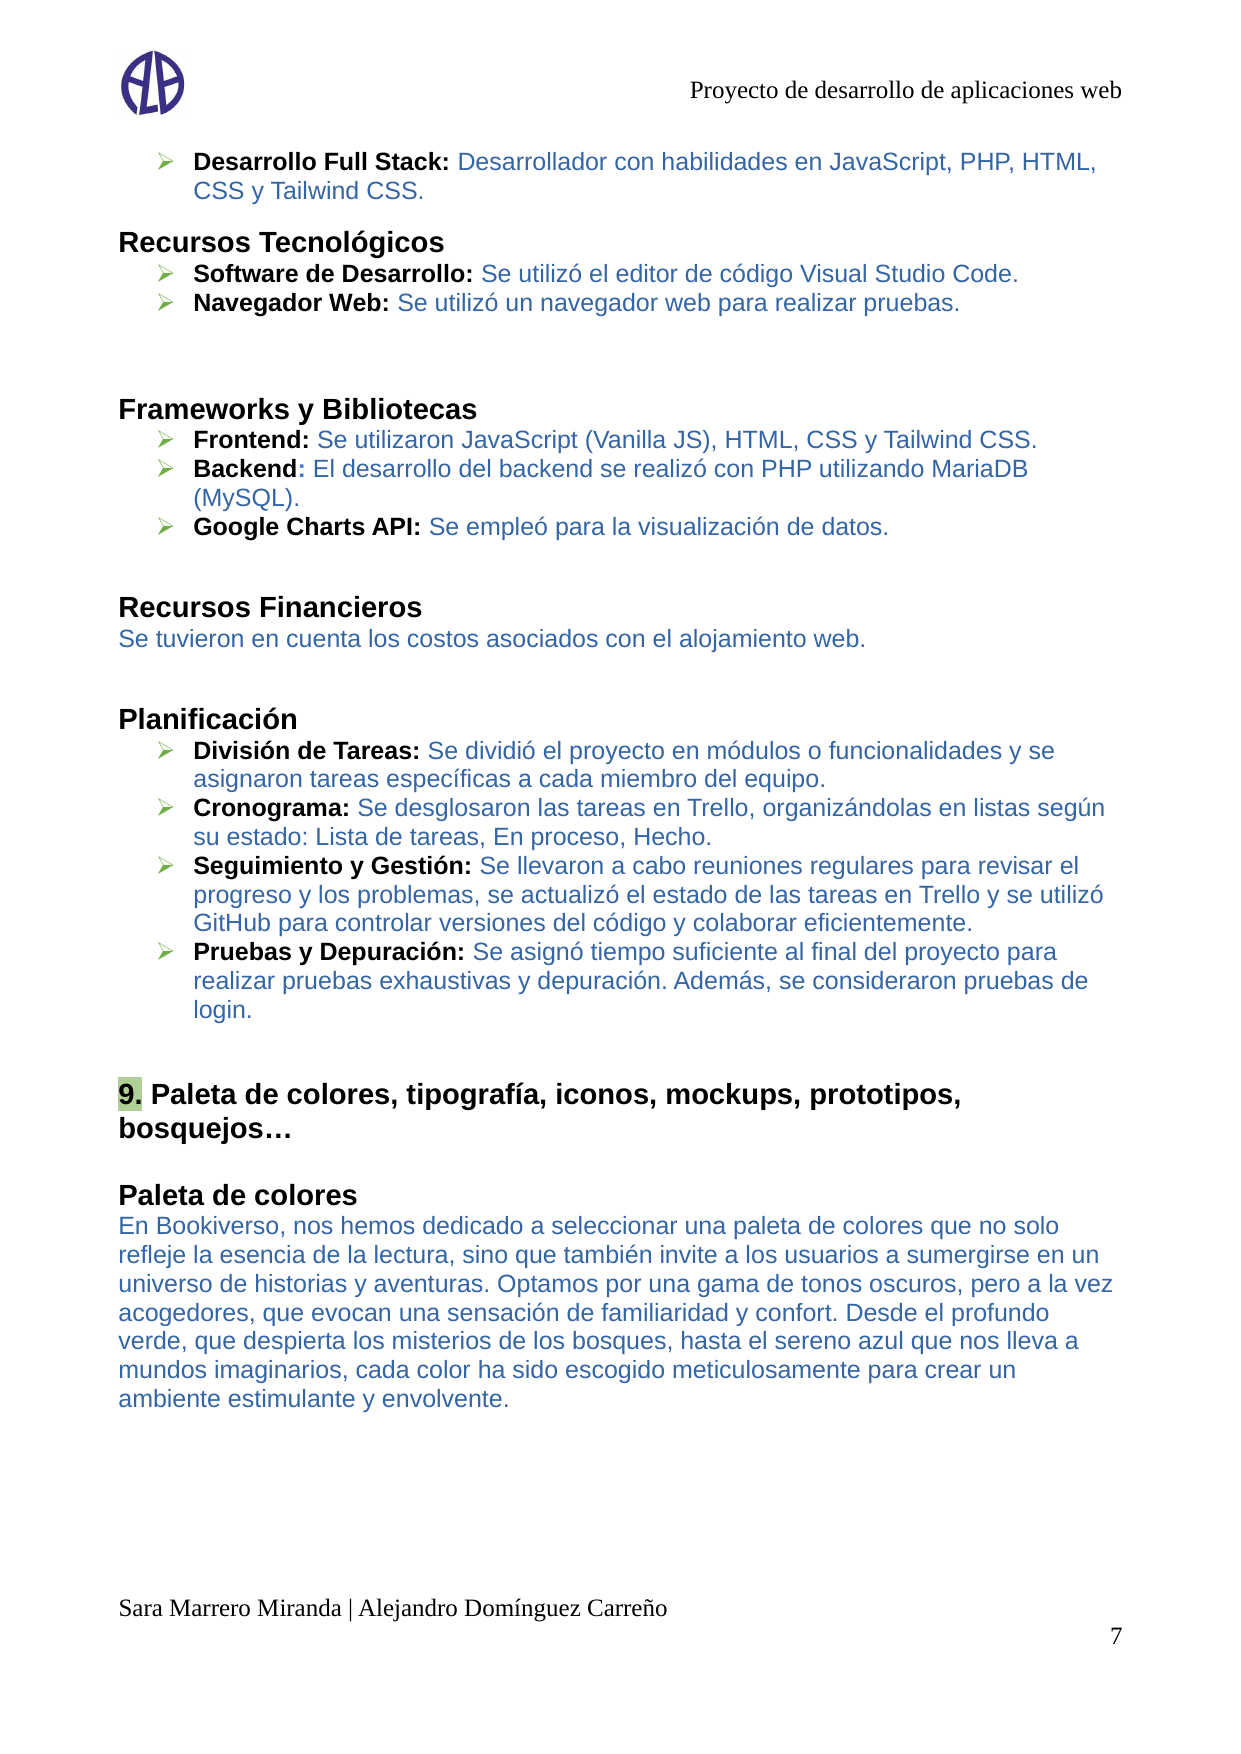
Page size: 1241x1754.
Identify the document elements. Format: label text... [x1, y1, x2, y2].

list Pruebas y Depuración: Se asignó tiempo suficiente al final del proyecto para realizar pruebas exhaustivas y depuración. Además, se consideraron pruebas de login. [156, 937, 1122, 1023]
subtitle Recursos Financieros [118, 590, 1122, 624]
subtitle 9. Paleta de colores, tipografía, iconos, mockups, prototipos, bosquejos… [118, 1077, 1122, 1144]
subtitle Frameworks y Bibliotecas [118, 392, 1122, 425]
list Backend: El desarrollo del backend se realizó con PHP utilizando MariaDB (MySQL). [156, 454, 1122, 512]
subtitle Planificación [118, 702, 1122, 736]
list Seguimiento y Gestión: Se llevaron a cabo reuniones regulares para revisar el progreso y los problemas, se actualizó el estado de las tareas en Trello y se utilizó GitHub para controlar versiones del código y colaborar eficientemente. [156, 851, 1122, 937]
subtitle Recursos Tecnológicos [118, 225, 1122, 259]
list Cronograma: Se desglosaron las tareas en Trello, organizándolas en listas según su estado: Lista de tareas, En proceso, Hecho. [156, 793, 1122, 851]
list Navegador Web: Se utilizó un navegador web para realizar pruebas. [156, 288, 1122, 317]
list Frontend: Se utilizaron JavaScript (Vanilla JS), HTML, CSS y Tailwind CSS. [156, 425, 1122, 454]
picture [119, 49, 186, 116]
list Software de Desarrollo: Se utilizó el editor de código Visual Studio Code. [156, 259, 1122, 288]
list Google Charts API: Se empleó para la visualización de datos. [156, 512, 1122, 541]
list División de Tareas: Se dividió el proyecto en módulos o funcionalidades y se asignaron tareas específicas a cada miembro del equipo. [156, 736, 1122, 793]
subtitle Paleta de colores [118, 1178, 1122, 1211]
text Se tuvieron en cuenta los costos asociados con el alojamiento web. [118, 624, 1122, 652]
list Desarrollo Full Stack: Desarrollador con habilidades en JavaScript, PHP, HTML, CSS y Tailwind CSS. [156, 147, 1122, 204]
text En Bookiverso, nos hemos dedicado a seleccionar una paleta de colores que no solo refleje la esencia de la lectura, sino que también invite a los usuarios a sumergirse en un universo de historias y aventuras. Optamos por una gama de tonos oscuros, pero a la vez acogedores, que evocan una sensación de familiaridad y confort. Desde el profundo verde, que despierta los misterios de los bosques, hasta el sereno azul que nos lleva a mundos imaginarios, cada color ha sido escogido meticulosamente para crear un ambiente estimulante y envolvente. [118, 1211, 1122, 1412]
